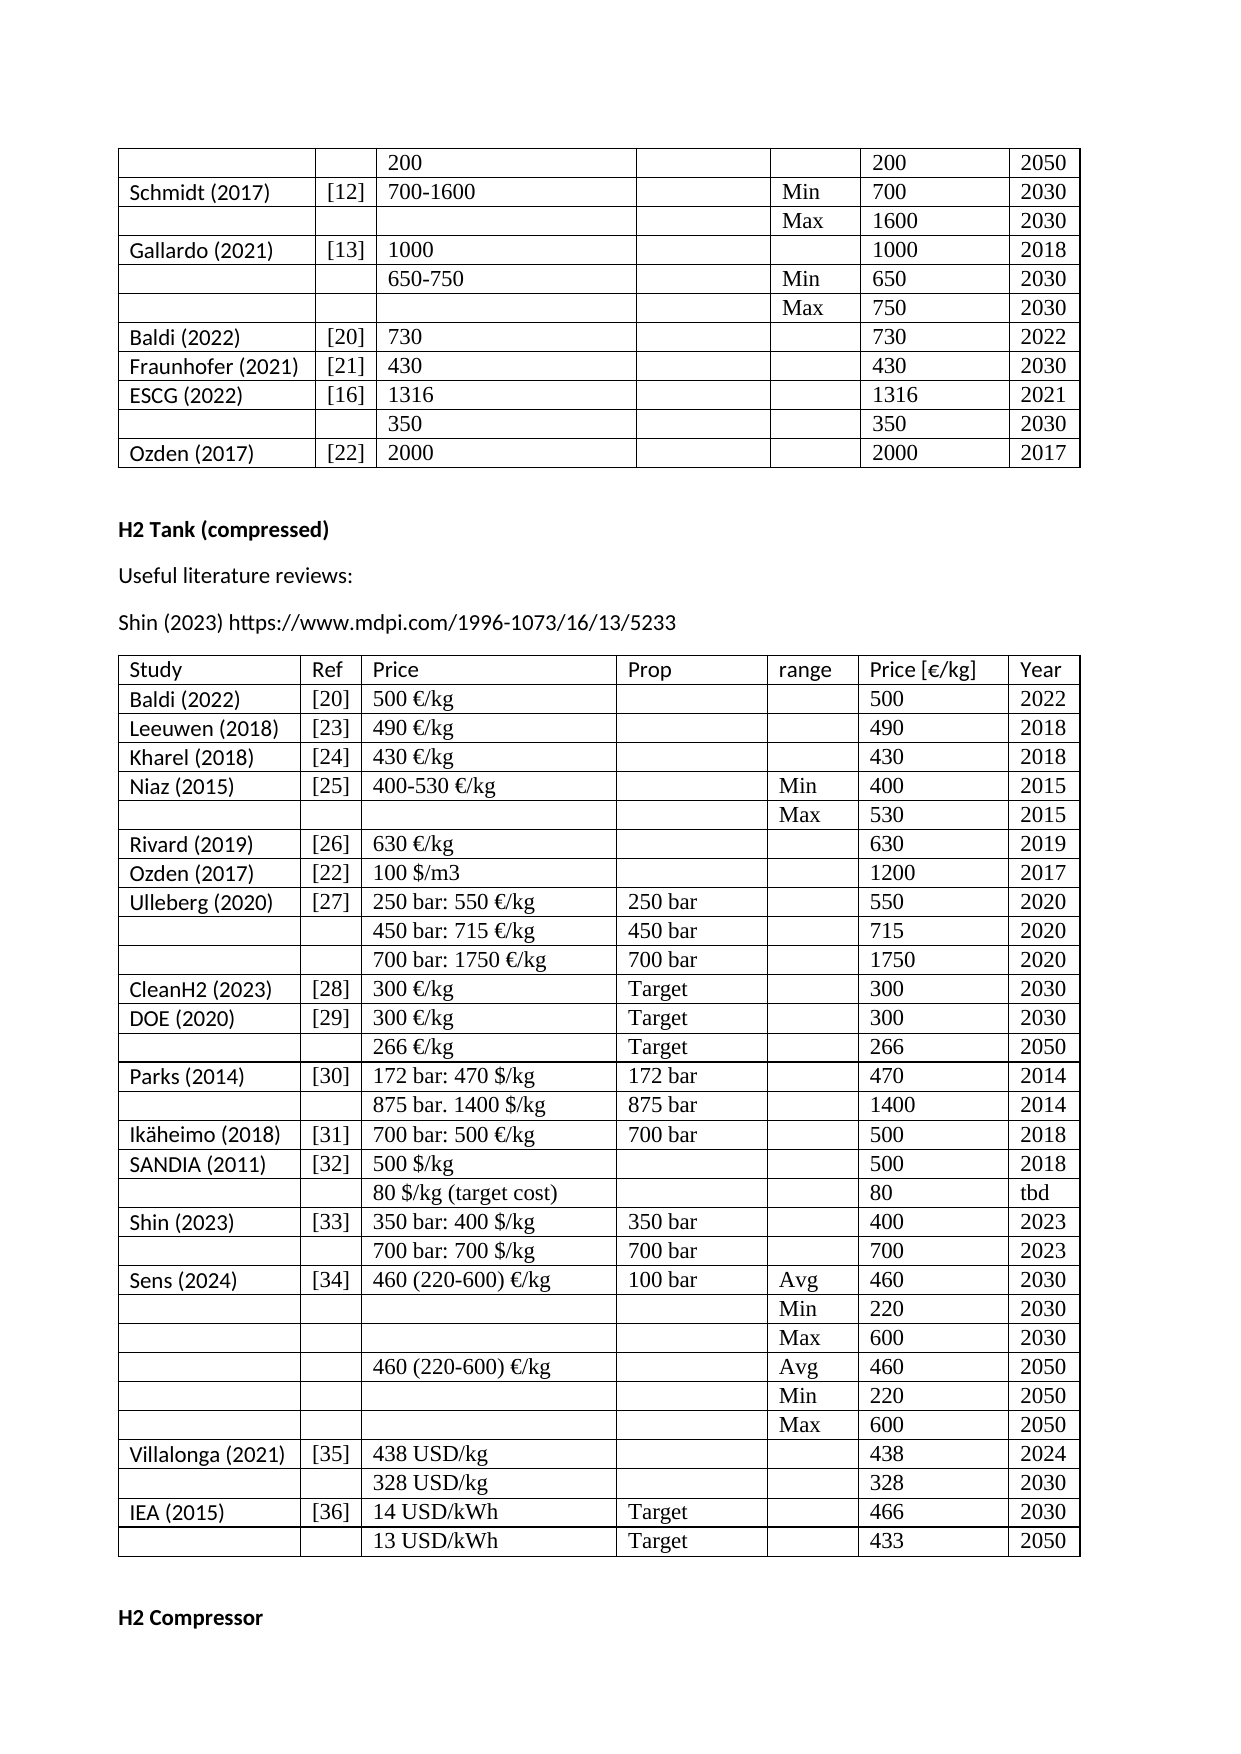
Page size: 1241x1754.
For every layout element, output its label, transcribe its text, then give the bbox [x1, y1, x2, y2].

table_cell tbd [1009, 1179, 1079, 1207]
table_cell Schmidt (2017) [119, 178, 315, 206]
table_cell 2017 [1010, 439, 1079, 467]
table_cell 400 [859, 1208, 1008, 1236]
table_cell 430 [861, 352, 1009, 380]
table_cell 2050 [1009, 1353, 1079, 1381]
table_cell 700 [859, 1237, 1008, 1265]
table_cell Baldi (2022) [119, 685, 300, 713]
table_cell 875 bar [617, 1092, 767, 1119]
table_cell 715 [859, 917, 1008, 945]
table_cell 700 bar [617, 946, 767, 974]
table_cell 2020 [1009, 917, 1079, 945]
table_cell [617, 1469, 767, 1497]
table_cell 700 bar: 700 $/kg [362, 1237, 616, 1265]
table_cell [301, 1295, 361, 1323]
table_cell [768, 859, 858, 887]
table_cell [768, 1063, 858, 1091]
table_cell [768, 1440, 858, 1468]
table_cell [637, 207, 770, 235]
table_cell Target [617, 1004, 767, 1032]
table_cell [119, 1353, 300, 1381]
table_header range [768, 656, 858, 684]
table_cell [30] [301, 1063, 361, 1091]
table_cell [617, 1324, 767, 1352]
table_cell [28] [301, 975, 361, 1003]
table_cell 80 $/kg (target cost) [362, 1179, 616, 1207]
table_cell 460 [859, 1266, 1008, 1294]
table_cell [20] [301, 685, 361, 713]
table_cell 350 [861, 410, 1009, 438]
table_cell 1316 [377, 381, 636, 409]
table_cell [119, 1034, 300, 1061]
table_cell 172 bar [617, 1063, 767, 1091]
table_cell [362, 1324, 616, 1352]
table_cell Max [768, 1324, 858, 1352]
table_cell [771, 323, 860, 351]
table_cell [768, 1179, 858, 1207]
table_cell 433 [859, 1528, 1008, 1556]
text H2 Tank (compressed) [118, 515, 1122, 543]
table_cell 530 [859, 801, 1008, 829]
table_cell 14 USD/kWh [362, 1499, 616, 1526]
table_cell [768, 975, 858, 1003]
table_cell 2018 [1010, 236, 1079, 264]
table_cell [377, 294, 636, 322]
table_cell 80 [859, 1179, 1008, 1207]
table_cell 400-530 €/kg [362, 772, 616, 800]
table_cell 250 bar [617, 888, 767, 916]
table_cell [119, 410, 315, 438]
table_cell Ikäheimo (2018) [119, 1121, 300, 1149]
table_cell 100 bar [617, 1266, 767, 1294]
table_cell [26] [301, 830, 361, 858]
table_cell 430 [859, 743, 1008, 771]
table_cell Min [771, 265, 860, 293]
table_cell 2022 [1009, 685, 1079, 713]
table_cell 2030 [1009, 1324, 1079, 1352]
table_cell 200 [377, 149, 636, 177]
table_cell [29] [301, 1004, 361, 1032]
table_cell [771, 236, 860, 264]
table_cell 2030 [1009, 1295, 1079, 1323]
table_cell 1000 [861, 236, 1009, 264]
table_cell [768, 1150, 858, 1178]
table_cell [119, 1295, 300, 1323]
table_cell [316, 207, 376, 235]
table_cell [20] [316, 323, 376, 351]
table_cell 350 bar: 400 $/kg [362, 1208, 616, 1236]
table_cell Max [768, 1411, 858, 1439]
table_cell IEA (2015) [119, 1499, 300, 1526]
table_cell [301, 1179, 361, 1207]
table_cell [119, 946, 300, 974]
table_cell 460 (220-600) €/kg [362, 1266, 616, 1294]
table_cell [12] [316, 178, 376, 206]
table_cell 328 USD/kg [362, 1469, 616, 1497]
table_cell [316, 149, 376, 177]
table_cell [362, 801, 616, 829]
table_cell 700 bar [617, 1237, 767, 1265]
table_cell 466 [859, 1499, 1008, 1526]
table_cell [23] [301, 714, 361, 742]
table_cell [768, 946, 858, 974]
table_cell [119, 917, 300, 945]
table_cell 460 (220-600) €/kg [362, 1353, 616, 1381]
table_cell 300 [859, 975, 1008, 1003]
table_cell [637, 149, 770, 177]
table_cell 700 bar [617, 1121, 767, 1149]
table_cell [768, 1092, 858, 1119]
table_cell [316, 265, 376, 293]
table_cell [301, 1324, 361, 1352]
table_cell 2050 [1009, 1382, 1079, 1410]
table_header Year [1009, 656, 1079, 684]
table_cell 2030 [1009, 975, 1079, 1003]
table_cell 2030 [1010, 410, 1079, 438]
table_cell [13] [316, 236, 376, 264]
table_cell SANDIA (2011) [119, 1150, 300, 1178]
table_cell 1200 [859, 859, 1008, 887]
table_cell 2024 [1009, 1440, 1079, 1468]
table_cell Sens (2024) [119, 1266, 300, 1294]
table_cell 2020 [1009, 888, 1079, 916]
table_cell Shin (2023) [119, 1208, 300, 1236]
table_cell Leeuwen (2018) [119, 714, 300, 742]
table_cell [771, 149, 860, 177]
table_cell [617, 772, 767, 800]
table_cell 500 [859, 1150, 1008, 1178]
table_cell Baldi (2022) [119, 323, 315, 351]
table_cell 2014 [1009, 1063, 1079, 1091]
table_cell Min [768, 772, 858, 800]
table_cell [362, 1382, 616, 1410]
table_cell 630 €/kg [362, 830, 616, 858]
table_cell [119, 207, 315, 235]
table_cell 2017 [1009, 859, 1079, 887]
table_cell [24] [301, 743, 361, 771]
table_cell 2023 [1009, 1237, 1079, 1265]
table_cell Max [768, 801, 858, 829]
table_cell 730 [861, 323, 1009, 351]
table_cell [768, 685, 858, 713]
table_cell [119, 265, 315, 293]
table_cell Max [771, 207, 860, 235]
table_cell [771, 410, 860, 438]
table_cell Niaz (2015) [119, 772, 300, 800]
table_cell [25] [301, 772, 361, 800]
table_cell 328 [859, 1469, 1008, 1497]
table_cell [768, 830, 858, 858]
table_cell 300 €/kg [362, 1004, 616, 1032]
table_cell 650 [861, 265, 1009, 293]
text H2 Compressor [118, 1603, 1122, 1631]
table_cell [119, 1528, 300, 1556]
table_cell [768, 1237, 858, 1265]
table_cell 300 €/kg [362, 975, 616, 1003]
table_cell 1750 [859, 946, 1008, 974]
table_cell 2030 [1009, 1004, 1079, 1032]
table_cell 2030 [1009, 1499, 1079, 1526]
table_cell [16] [316, 381, 376, 409]
table_cell [33] [301, 1208, 361, 1236]
table_cell 650-750 [377, 265, 636, 293]
table_cell [768, 1034, 858, 1061]
table_cell 438 USD/kg [362, 1440, 616, 1468]
table_cell 700 bar: 1750 €/kg [362, 946, 616, 974]
table_cell 500 [859, 685, 1008, 713]
table_cell 2030 [1010, 352, 1079, 380]
table_cell 430 €/kg [362, 743, 616, 771]
table_cell [617, 1382, 767, 1410]
table_cell [617, 801, 767, 829]
table_cell [119, 149, 315, 177]
table_cell 2018 [1009, 1150, 1079, 1178]
table_cell 250 bar: 550 €/kg [362, 888, 616, 916]
table_cell [768, 1208, 858, 1236]
table_cell [617, 1440, 767, 1468]
table_cell [119, 801, 300, 829]
table_cell 2030 [1010, 294, 1079, 322]
table_cell [617, 830, 767, 858]
table_cell 730 [377, 323, 636, 351]
text Useful literature reviews: [118, 561, 1122, 589]
table_cell 470 [859, 1063, 1008, 1091]
table_cell [637, 294, 770, 322]
table_cell 2030 [1010, 178, 1079, 206]
table_cell 200 [861, 149, 1009, 177]
table_cell Ozden (2017) [119, 439, 315, 467]
table_cell Parks (2014) [119, 1063, 300, 1091]
table_cell 500 €/kg [362, 685, 616, 713]
table_cell Min [768, 1295, 858, 1323]
table_cell 266 [859, 1034, 1008, 1061]
table_cell Min [771, 178, 860, 206]
table_cell [119, 1237, 300, 1265]
table_cell 2022 [1010, 323, 1079, 351]
table_cell [119, 1469, 300, 1497]
table_cell 500 $/kg [362, 1150, 616, 1178]
table_cell [34] [301, 1266, 361, 1294]
table_cell 700 bar: 500 €/kg [362, 1121, 616, 1149]
table_cell [119, 1411, 300, 1439]
table_cell [36] [301, 1499, 361, 1526]
table_cell [617, 1179, 767, 1207]
table_cell [377, 207, 636, 235]
table_cell [301, 1092, 361, 1119]
table_cell [301, 1353, 361, 1381]
table_cell 2050 [1009, 1034, 1079, 1061]
table_cell [768, 1004, 858, 1032]
table_cell [35] [301, 1440, 361, 1468]
table_cell 2019 [1009, 830, 1079, 858]
table_cell [617, 859, 767, 887]
table_cell Ulleberg (2020) [119, 888, 300, 916]
table_cell [22] [301, 859, 361, 887]
table_header Price [€/kg] [859, 656, 1008, 684]
table_cell 2050 [1010, 149, 1079, 177]
table_cell Target [617, 975, 767, 1003]
table_cell [768, 1528, 858, 1556]
table_cell [617, 1295, 767, 1323]
table_cell [119, 1324, 300, 1352]
table_cell ESCG (2022) [119, 381, 315, 409]
table_cell [22] [316, 439, 376, 467]
table_cell [771, 381, 860, 409]
table_cell Max [771, 294, 860, 322]
table_cell Min [768, 1382, 858, 1410]
table_cell [637, 410, 770, 438]
table_cell [637, 236, 770, 264]
table_cell 2014 [1009, 1092, 1079, 1119]
table_cell [301, 801, 361, 829]
table_cell 2050 [1009, 1528, 1079, 1556]
table_cell 2015 [1009, 801, 1079, 829]
table_cell [362, 1295, 616, 1323]
table_cell 350 [377, 410, 636, 438]
table_cell [768, 1121, 858, 1149]
table_cell Villalonga (2021) [119, 1440, 300, 1468]
table_cell [617, 1353, 767, 1381]
table_cell [637, 178, 770, 206]
table_cell [617, 714, 767, 742]
table_cell [768, 917, 858, 945]
table_cell 13 USD/kWh [362, 1528, 616, 1556]
table_header Ref [301, 656, 361, 684]
table_cell 2030 [1010, 207, 1079, 235]
table_cell [301, 1411, 361, 1439]
table_cell Target [617, 1528, 767, 1556]
table_cell 700 [861, 178, 1009, 206]
table_cell 430 [377, 352, 636, 380]
table_cell Avg [768, 1266, 858, 1294]
table_cell 1600 [861, 207, 1009, 235]
table_cell 2018 [1009, 714, 1079, 742]
table_cell [316, 410, 376, 438]
table_header Prop [617, 656, 767, 684]
table_cell [301, 1034, 361, 1061]
table_cell 600 [859, 1324, 1008, 1352]
table_cell 500 [859, 1121, 1008, 1149]
table_cell [31] [301, 1121, 361, 1149]
table_cell [637, 381, 770, 409]
table_cell Target [617, 1034, 767, 1061]
table_cell Avg [768, 1353, 858, 1381]
table_cell [617, 685, 767, 713]
table_cell 2000 [377, 439, 636, 467]
table_cell [768, 1469, 858, 1497]
table_cell 450 bar [617, 917, 767, 945]
table_cell 450 bar: 715 €/kg [362, 917, 616, 945]
table_cell 172 bar: 470 $/kg [362, 1063, 616, 1091]
table_cell 1000 [377, 236, 636, 264]
table_cell 2018 [1009, 743, 1079, 771]
table_cell 100 $/m3 [362, 859, 616, 887]
table_cell 490 [859, 714, 1008, 742]
table_cell [617, 1411, 767, 1439]
table_cell 2015 [1009, 772, 1079, 800]
table_cell 400 [859, 772, 1008, 800]
table_cell 550 [859, 888, 1008, 916]
table_cell 2020 [1009, 946, 1079, 974]
table_cell 460 [859, 1353, 1008, 1381]
table_cell DOE (2020) [119, 1004, 300, 1032]
table_cell 1400 [859, 1092, 1008, 1119]
table_cell 630 [859, 830, 1008, 858]
table_cell [301, 1237, 361, 1265]
table_cell [21] [316, 352, 376, 380]
table_cell [301, 946, 361, 974]
table_cell [768, 888, 858, 916]
table_cell [301, 1469, 361, 1497]
table_cell 220 [859, 1295, 1008, 1323]
table_cell Ozden (2017) [119, 859, 300, 887]
table_cell Gallardo (2021) [119, 236, 315, 264]
table_cell 2030 [1010, 265, 1079, 293]
table_cell 600 [859, 1411, 1008, 1439]
table_cell 438 [859, 1440, 1008, 1468]
text Shin (2023) https://www.mdpi.com/1996-1073/16/13/5233 [118, 608, 1122, 636]
table_cell [637, 265, 770, 293]
table_cell 2030 [1009, 1469, 1079, 1497]
table_cell [301, 1382, 361, 1410]
table_cell 300 [859, 1004, 1008, 1032]
table_cell 2030 [1009, 1266, 1079, 1294]
table_cell [316, 294, 376, 322]
table_cell [119, 294, 315, 322]
table_cell [637, 439, 770, 467]
table_cell 700-1600 [377, 178, 636, 206]
table_cell 490 €/kg [362, 714, 616, 742]
table_cell [637, 323, 770, 351]
table_cell [768, 743, 858, 771]
table_cell [362, 1411, 616, 1439]
table_cell [27] [301, 888, 361, 916]
table_cell CleanH2 (2023) [119, 975, 300, 1003]
table_cell [119, 1092, 300, 1119]
table_cell [768, 1499, 858, 1526]
table_cell [637, 352, 770, 380]
table_cell [768, 714, 858, 742]
table_cell 2023 [1009, 1208, 1079, 1236]
table_cell [301, 1528, 361, 1556]
table_cell [617, 743, 767, 771]
table_cell [119, 1179, 300, 1207]
table_cell 875 bar. 1400 $/kg [362, 1092, 616, 1119]
table_cell 2021 [1010, 381, 1079, 409]
table_cell 2050 [1009, 1411, 1079, 1439]
table_cell [771, 352, 860, 380]
table_cell Kharel (2018) [119, 743, 300, 771]
table_cell Rivard (2019) [119, 830, 300, 858]
table_cell [32] [301, 1150, 361, 1178]
table_cell 1316 [861, 381, 1009, 409]
table_cell 750 [861, 294, 1009, 322]
table_cell 2000 [861, 439, 1009, 467]
table_cell 2018 [1009, 1121, 1079, 1149]
table_header Price [362, 656, 616, 684]
table_cell 220 [859, 1382, 1008, 1410]
table_cell [119, 1382, 300, 1410]
table_cell Fraunhofer (2021) [119, 352, 315, 380]
table_header Study [119, 656, 300, 684]
table_cell [771, 439, 860, 467]
table_cell [617, 1150, 767, 1178]
table_cell Target [617, 1499, 767, 1526]
table_cell 266 €/kg [362, 1034, 616, 1061]
table_cell [301, 917, 361, 945]
table_cell 350 bar [617, 1208, 767, 1236]
